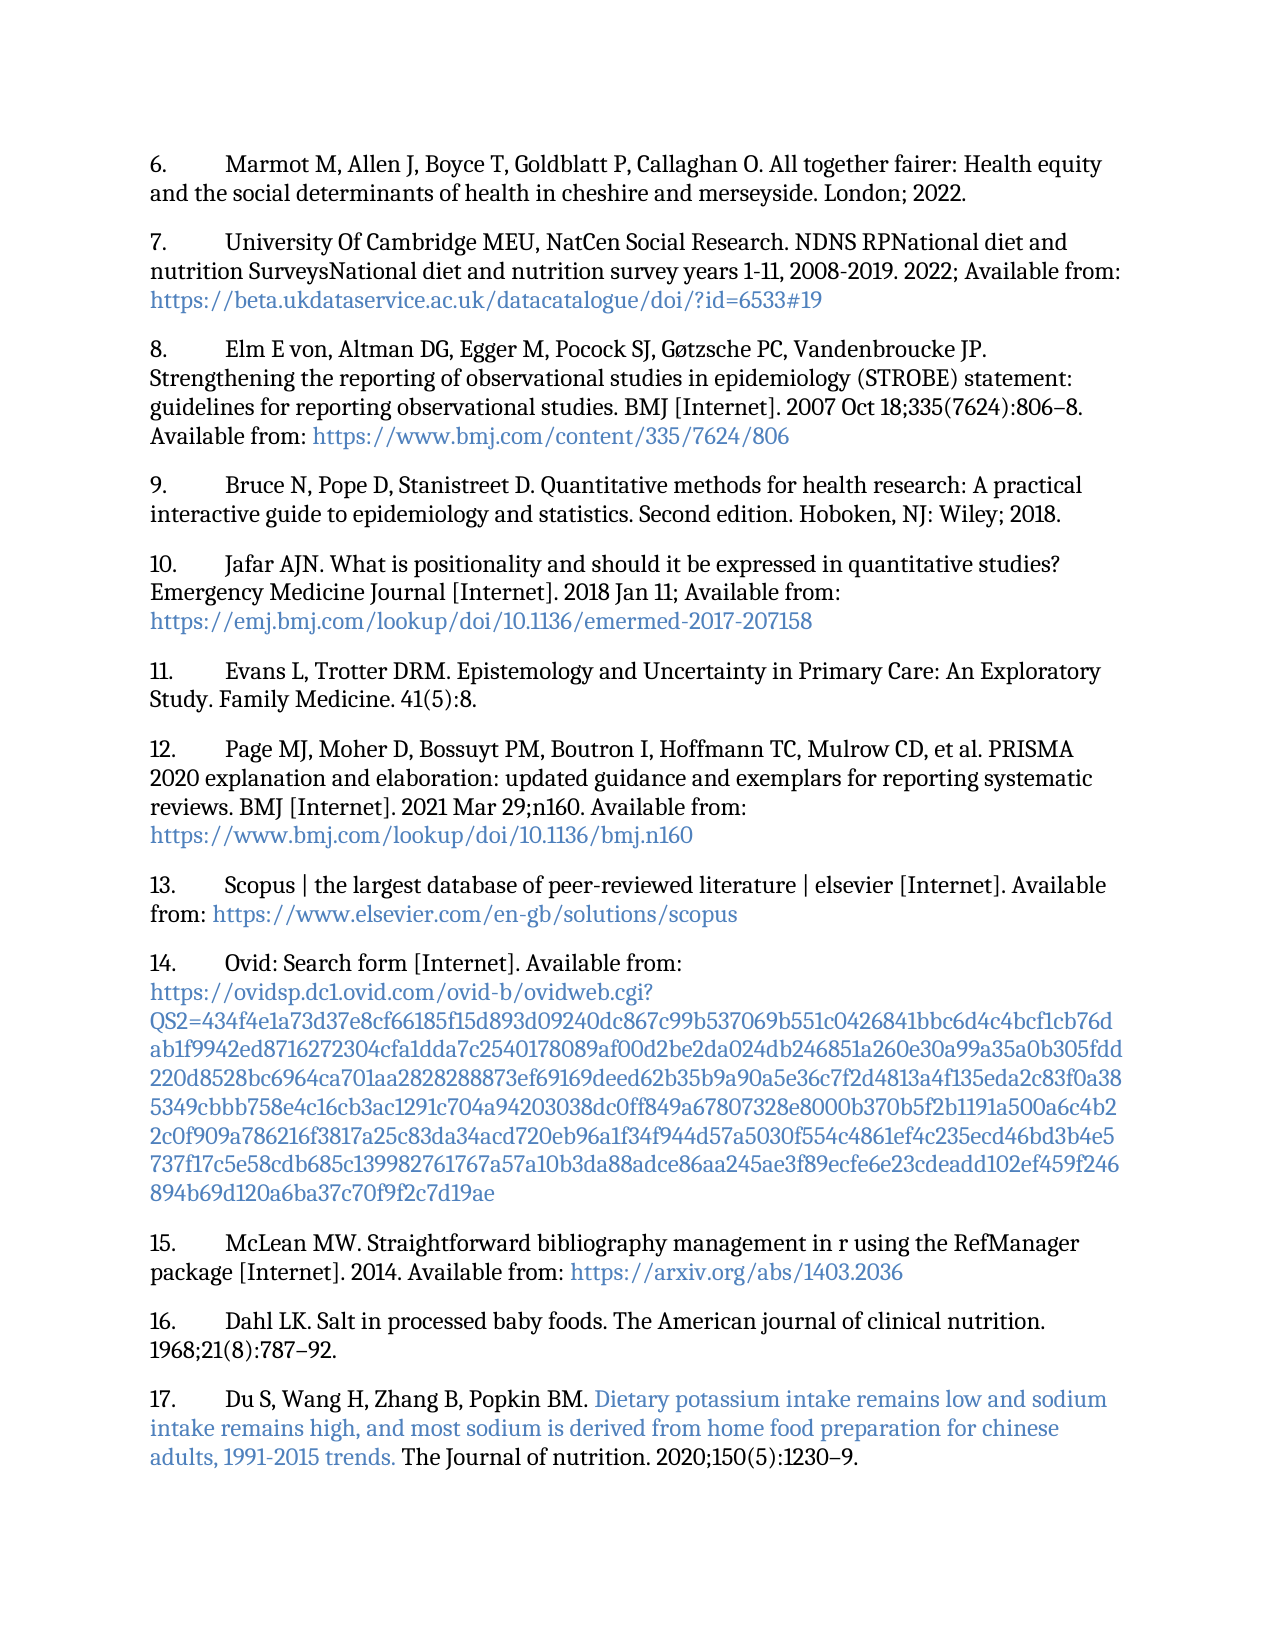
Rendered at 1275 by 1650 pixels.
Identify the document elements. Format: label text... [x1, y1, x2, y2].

text 9. Bruce N, Pope D, Stanistreet D. Quantitative methods for health research: A practical interactive guide to epidemiology and statistics. Second edition. Hoboken, NJ: Wiley; 2018. [150, 471, 1125, 529]
text 14. Ovid: Search form [Internet]. Available from: https://ovidsp.dc1.ovid.com/ovid-b/ovidweb.cgi?QS2=434f4e1a73d37e8cf66185f15d893d09240dc867c99b537069b551c0426841bbc6d4c4bcf1cb76dab1f9942ed8716272304cfa1dda7c2540178089af00d2be2da024db246851a260e30a99a35a0b305fdd220d8528bc6964ca701aa2828288873ef69169deed62b35b9a90a5e36c7f2d4813a4f135eda2c83f0a385349cbbb758e4c16cb3ac1291c704a94203038dc0ff849a67807328e8000b370b5f2b1191a500a6c4b22c0f909a786216f3817a25c83da34acd720eb96a1f34f944d57a5030f554c4861ef4c235ecd46bd3b4e5737f17c5e58cdb685c139982761767a57a10b3da88adce86aa245ae3f89ecfe6e23cdeadd102ef459f246894b69d120a6ba37c70f9f2c7d19ae [150, 949, 1125, 1208]
text 8. Elm E von, Altman DG, Egger M, Pocock SJ, Gøtzsche PC, Vandenbroucke JP. Strengthening the reporting of observational studies in epidemiology (STROBE) statement: guidelines for reporting observational studies. BMJ [Internet]. 2007 Oct 18;335(7624):806–8. Available from: https://www.bmj.com/content/335/7624/806 [150, 335, 1125, 450]
text 17. Du S, Wang H, Zhang B, Popkin BM. Dietary potassium intake remains low and sodium intake remains high, and most sodium is derived from home food preparation for chinese adults, 1991-2015 trends. The Journal of nutrition. 2020;150(5):1230–9. [150, 1385, 1125, 1472]
text 7. University Of Cambridge MEU, NatCen Social Research. NDNS RPNational diet and nutrition SurveysNational diet and nutrition survey years 1-11, 2008-2019. 2022; Available from: https://beta.ukdataservice.ac.uk/datacatalogue/doi/?id=6533#19 [150, 228, 1125, 314]
text 6. Marmot M, Allen J, Boyce T, Goldblatt P, Callaghan O. All together fairer: Health equity and the social determinants of health in cheshire and merseyside. London; 2022. [150, 150, 1125, 207]
text 11. Evans L, Trotter DRM. Epistemology and Uncertainty in Primary Care: An Exploratory Study. Family Medicine. 41(5):8. [150, 657, 1125, 714]
text 10. Jafar AJN. What is positionality and should it be expressed in quantitative studies? Emergency Medicine Journal [Internet]. 2018 Jan 11; Available from: https://emj.bmj.com/lookup/doi/10.1136/emermed-2017-207158 [150, 549, 1125, 636]
text 13. Scopus | the largest database of peer-reviewed literature | elsevier [Internet]. Available from: https://www.elsevier.com/en-gb/solutions/scopus [150, 871, 1125, 928]
text 15. McLean MW. Straightforward bibliography management in r using the RefManager package [Internet]. 2014. Available from: https://arxiv.org/abs/1403.2036 [150, 1229, 1125, 1286]
text 16. Dahl LK. Salt in processed baby foods. The American journal of clinical nutrition. 1968;21(8):787–92. [150, 1307, 1125, 1364]
text 12. Page MJ, Moher D, Bossuyt PM, Boutron I, Hoffmann TC, Mulrow CD, et al. PRISMA 2020 explanation and elaboration: updated guidance and exemplars for reporting systematic reviews. BMJ [Internet]. 2021 Mar 29;n160. Available from: https://www.bmj.com/lookup/doi/10.1136/bmj.n160 [150, 735, 1125, 850]
